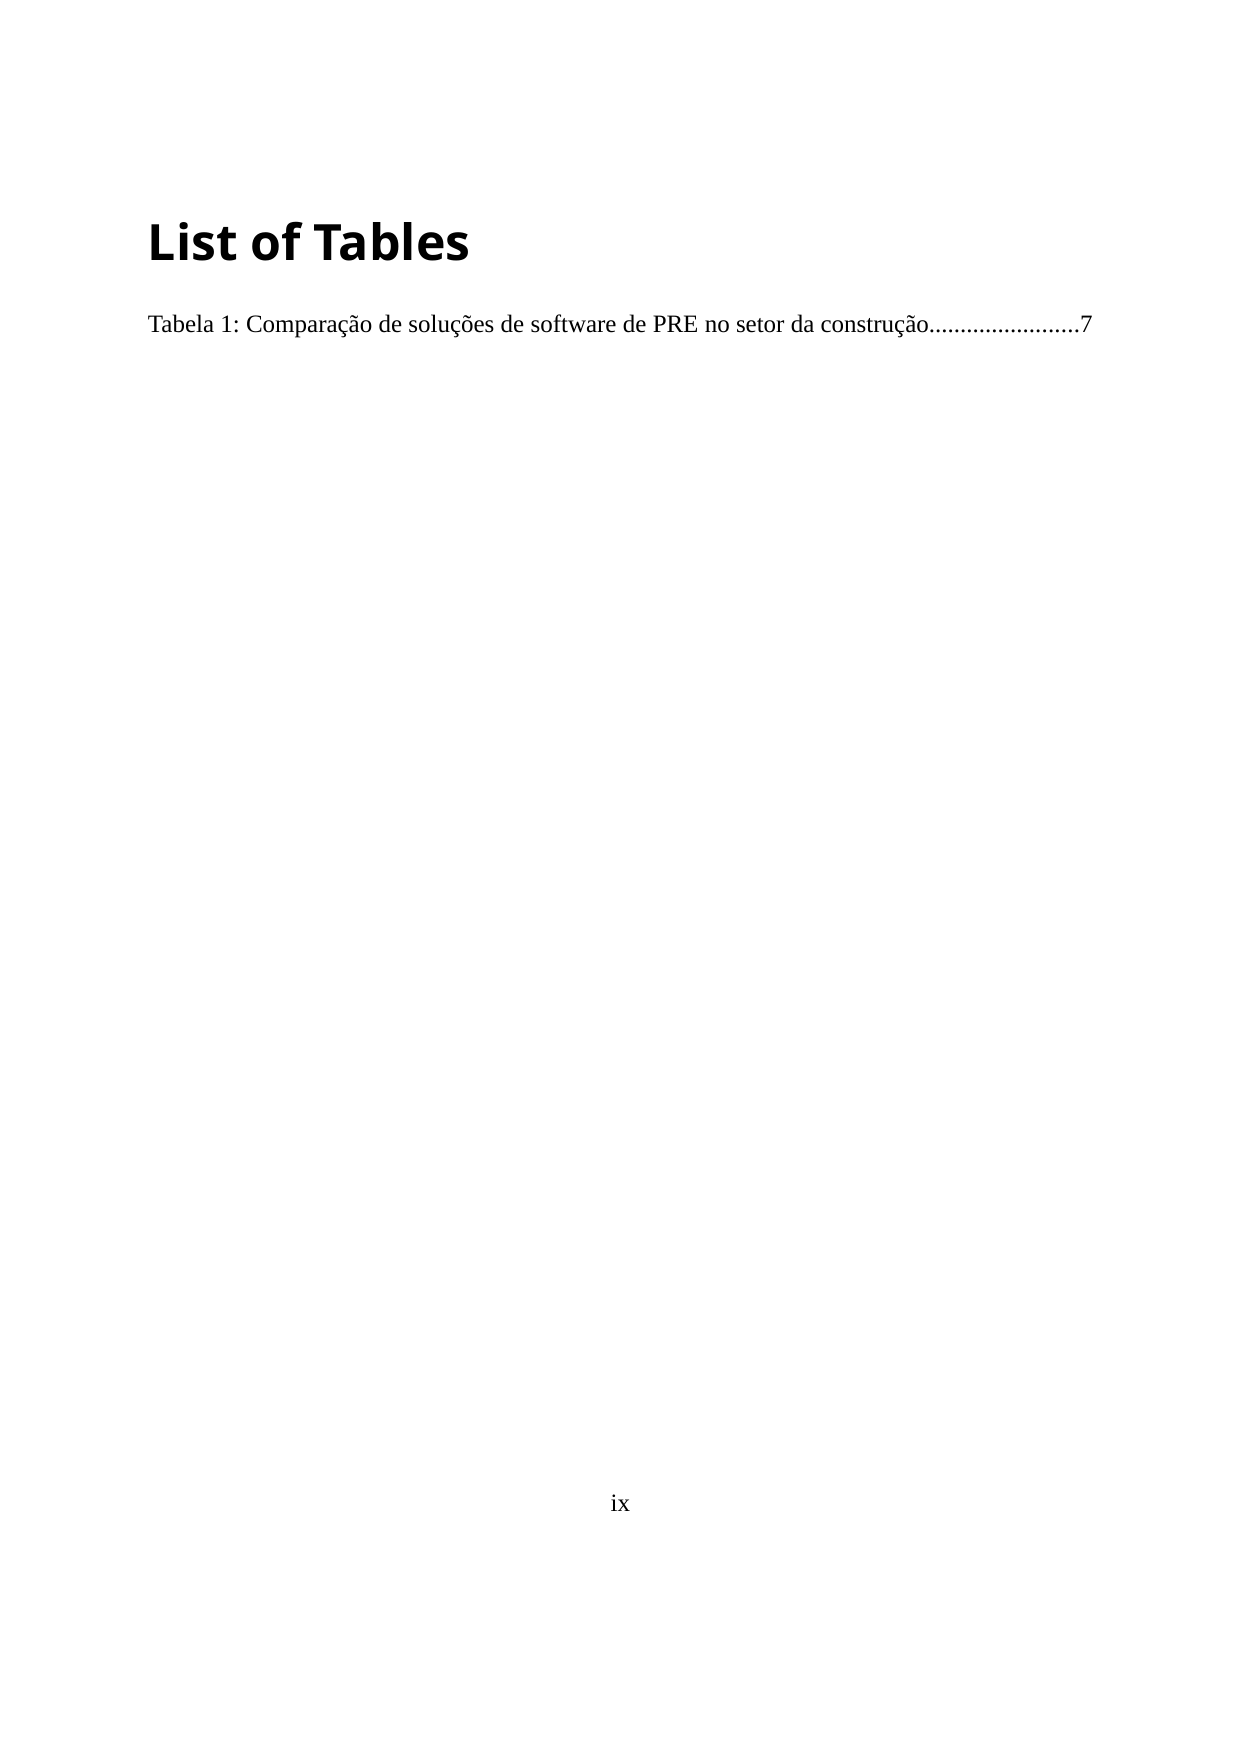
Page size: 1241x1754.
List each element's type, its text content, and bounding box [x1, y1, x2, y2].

text Tabela 1: Comparação de soluções de software de PRE no setor da construção 7 [148, 309, 1093, 338]
text List of Tables [148, 207, 1093, 275]
